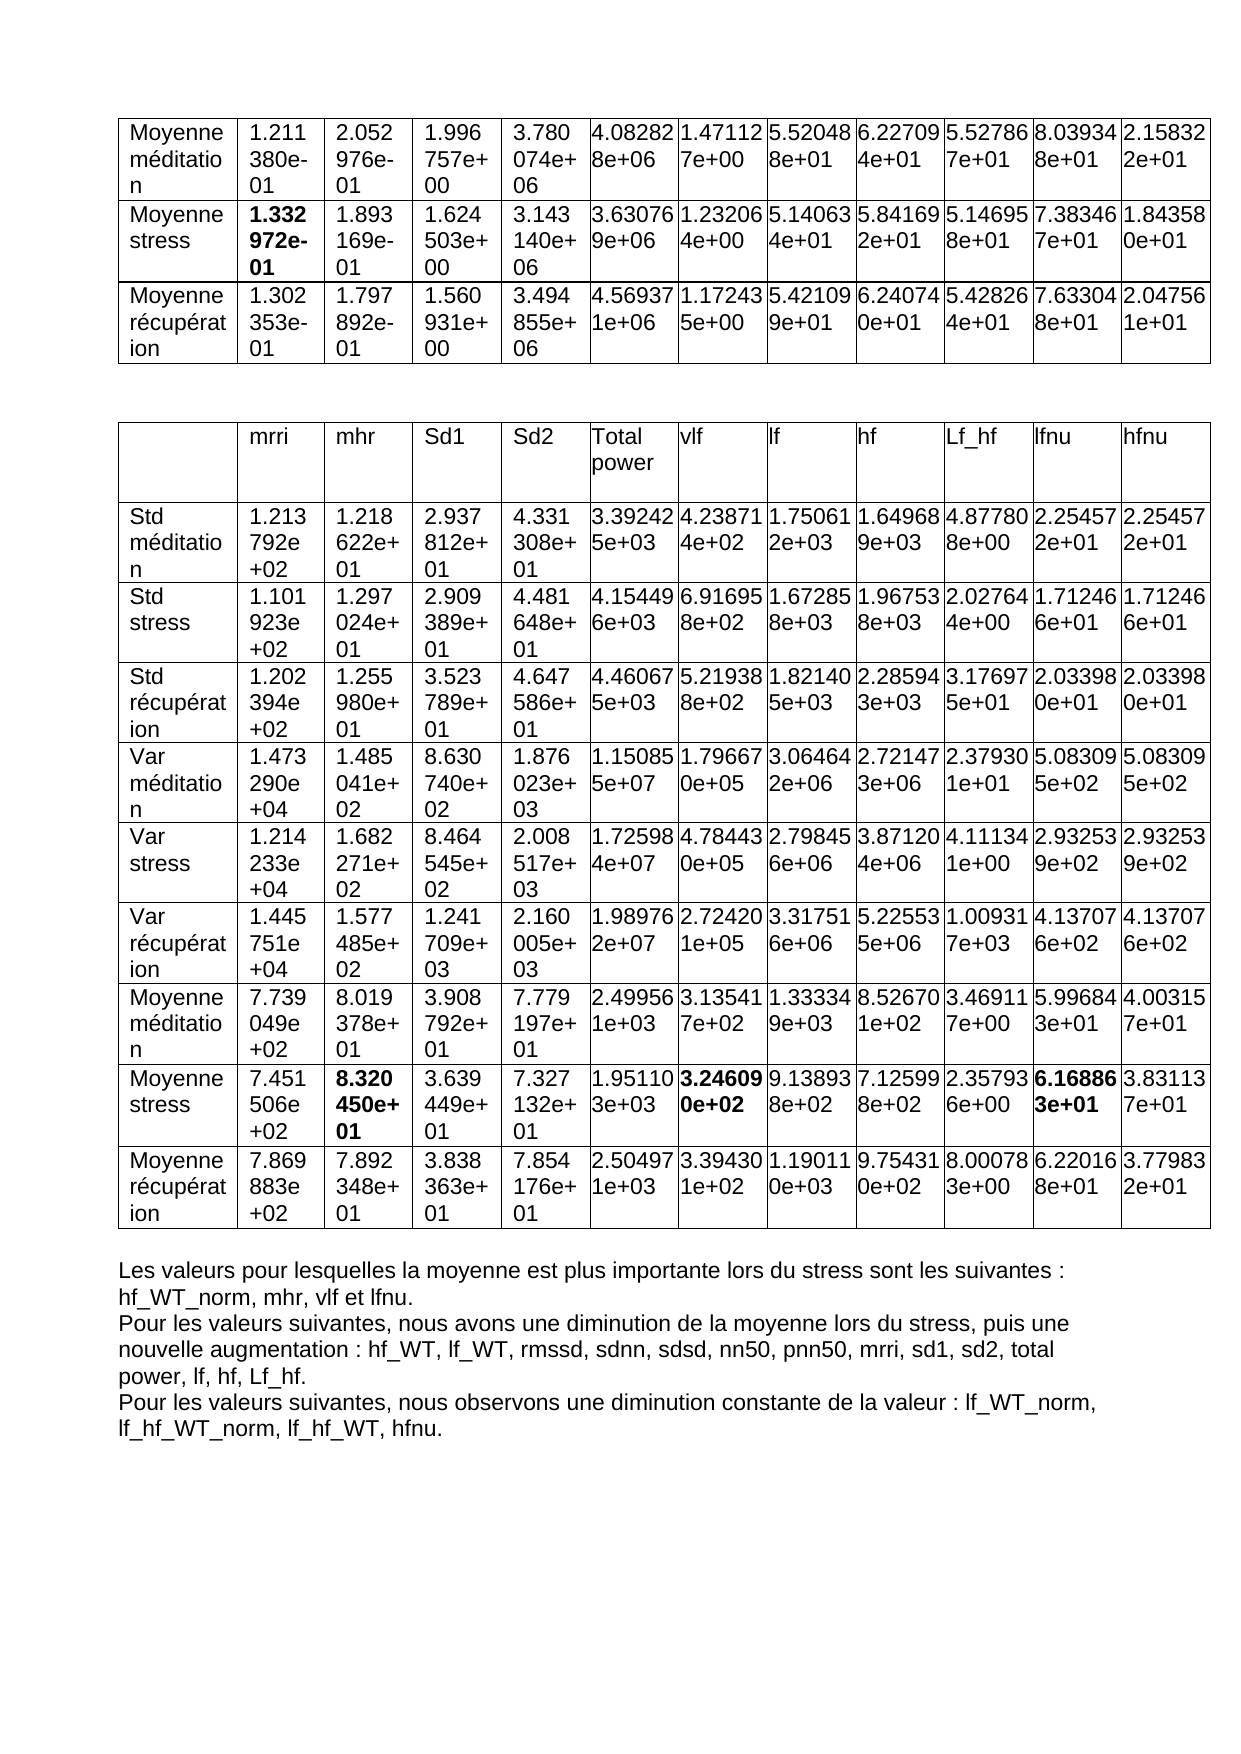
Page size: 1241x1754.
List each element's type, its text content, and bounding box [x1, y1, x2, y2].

table_cell 2.027644e+00 [945, 583, 1033, 662]
table_cell 6.916958e+02 [679, 583, 767, 662]
table_cell 3.392425e+03 [591, 503, 678, 582]
table_cell 2.909389e+01 [413, 583, 501, 662]
table_cell 5.083095e+02 [1122, 743, 1210, 822]
table_cell 3.630769e+06 [591, 201, 678, 281]
table_cell 2.499561e+03 [591, 984, 678, 1064]
table_cell 4.111341e+00 [945, 823, 1033, 902]
table_header hf [857, 423, 944, 502]
table_cell 4.082828e+06 [591, 119, 678, 200]
table_cell 5.996843e+01 [1034, 984, 1121, 1064]
table_cell 3.523789e+01 [413, 663, 501, 742]
table_cell 1.214233e+04 [238, 823, 324, 902]
text Les valeurs pour lesquelles la moyenne est plus importante lors du stress sont les suivantes : hf_WT_norm, mhr, vlf et lfnu. Pour les valeurs suivantes, nous avons une diminution de la moyenne lors du stress, puis une nouvelle augmentation : hf_WT, lf_WT, rmssd, sdnn, sdsd, nn50, pnn50, mrri, sd1, sd2, total power, lf, hf, Lf_hf. Pour les valeurs suivantes, nous observons une diminution constante de la valeur : lf_WT_norm, lf_hf_WT_norm, lf_hf_WT, hfnu. [118, 1257, 1122, 1442]
table_cell 7.327132e+01 [502, 1065, 590, 1146]
table_cell 7.451506e+02 [238, 1065, 324, 1146]
table_cell Var méditation [119, 743, 237, 822]
table_cell 2.379301e+01 [945, 743, 1033, 822]
table_cell 3.176975e+01 [945, 663, 1033, 742]
table_cell 1.445751e+04 [238, 903, 324, 982]
table_cell 8.320450e+01 [325, 1065, 412, 1146]
table_cell 3.838363e+01 [413, 1147, 501, 1227]
table_cell 3.494855e+06 [502, 283, 590, 363]
table_cell 1.101923e+02 [238, 583, 324, 662]
table_cell Std méditation [119, 503, 237, 582]
table_cell 5.428264e+01 [945, 283, 1033, 363]
table_cell 3.780074e+06 [502, 119, 590, 200]
table_cell 3.143140e+06 [502, 201, 590, 281]
table_cell 4.137076e+02 [1122, 903, 1210, 982]
table_cell 1.967538e+03 [857, 583, 944, 662]
table_cell 2.052976e-01 [325, 119, 412, 200]
table_cell 1.241709e+03 [413, 903, 501, 982]
table_cell 5.225535e+06 [857, 903, 944, 982]
table_cell 4.003157e+01 [1122, 984, 1210, 1064]
table_cell 1.218622e+01 [325, 503, 412, 582]
table_cell 1.893169e-01 [325, 201, 412, 281]
table_cell 7.383467e+01 [1034, 201, 1121, 281]
table_cell 2.008517e+03 [502, 823, 590, 902]
table_header lfnu [1034, 423, 1121, 502]
table_cell 5.421099e+01 [768, 283, 856, 363]
table_cell 2.937812e+01 [413, 503, 501, 582]
table_cell Moyenne stress [119, 1065, 237, 1146]
table_cell Moyenne récupération [119, 1147, 237, 1227]
table_cell 2.357936e+00 [945, 1065, 1033, 1146]
table_cell 1.009317e+03 [945, 903, 1033, 982]
table_header Sd2 [502, 423, 590, 502]
table_cell Std stress [119, 583, 237, 662]
table_cell 1.843580e+01 [1122, 201, 1210, 281]
table_cell 3.779832e+01 [1122, 1147, 1210, 1227]
table_cell 3.469117e+00 [945, 984, 1033, 1064]
table_cell 4.238714e+02 [679, 503, 767, 582]
table_cell 4.137076e+02 [1034, 903, 1121, 982]
table_cell 9.754310e+02 [857, 1147, 944, 1227]
table_cell 1.712466e+01 [1034, 583, 1121, 662]
table_cell 1.190110e+03 [768, 1147, 856, 1227]
table_cell 2.254572e+01 [1034, 503, 1121, 582]
table_cell 1.672858e+03 [768, 583, 856, 662]
table_cell 1.649689e+03 [857, 503, 944, 582]
table_cell 1.725984e+07 [591, 823, 678, 902]
table_cell 6.168863e+01 [1034, 1065, 1121, 1146]
table_cell 3.908792e+01 [413, 984, 501, 1064]
table_cell 2.033980e+01 [1122, 663, 1210, 742]
table_cell 1.332972e-01 [238, 201, 324, 281]
table_cell 8.464545e+02 [413, 823, 501, 902]
table_cell 1.333349e+03 [768, 984, 856, 1064]
table_cell 3.135417e+02 [679, 984, 767, 1064]
table_cell 2.254572e+01 [1122, 503, 1210, 582]
table_cell 2.158322e+01 [1122, 119, 1210, 200]
table_cell 4.877808e+00 [945, 503, 1033, 582]
table_cell 1.302353e-01 [238, 283, 324, 363]
table_cell 1.989762e+07 [591, 903, 678, 982]
table_cell 6.227094e+01 [857, 119, 944, 200]
table_cell 5.841692e+01 [857, 201, 944, 281]
table_cell 2.798456e+06 [768, 823, 856, 902]
table_cell 1.796670e+05 [679, 743, 767, 822]
table_cell 5.140634e+01 [768, 201, 856, 281]
table_cell 8.039348e+01 [1034, 119, 1121, 200]
table_cell 2.724201e+05 [679, 903, 767, 982]
table_header Lf_hf [945, 423, 1033, 502]
table_cell 5.083095e+02 [1034, 743, 1121, 822]
table_cell 1.202394e+02 [238, 663, 324, 742]
table_cell 6.240740e+01 [857, 283, 944, 363]
table_header mhr [325, 423, 412, 502]
table_header [119, 423, 237, 502]
table_cell 3.639449e+01 [413, 1065, 501, 1146]
table_cell 2.285943e+03 [857, 663, 944, 742]
table_cell 4.784430e+05 [679, 823, 767, 902]
table_cell 1.624503e+00 [413, 201, 501, 281]
table_cell 2.721473e+06 [857, 743, 944, 822]
table_cell Var récupération [119, 903, 237, 982]
table_cell 3.871204e+06 [857, 823, 944, 902]
table_cell 4.460675e+03 [591, 663, 678, 742]
table_cell 1.712466e+01 [1122, 583, 1210, 662]
table_cell 3.317516e+06 [768, 903, 856, 982]
table_cell 4.154496e+03 [591, 583, 678, 662]
table_cell 1.211380e-01 [238, 119, 324, 200]
table_header lf [768, 423, 856, 502]
table_header vlf [679, 423, 767, 502]
table_cell 1.213792e+02 [238, 503, 324, 582]
table_cell 1.577485e+02 [325, 903, 412, 982]
table_cell 1.471127e+00 [679, 119, 767, 200]
table_cell 1.150855e+07 [591, 743, 678, 822]
table_cell Moyenne stress [119, 201, 237, 281]
table_cell 7.739049e+02 [238, 984, 324, 1064]
table_cell 1.473290e+04 [238, 743, 324, 822]
table_cell 3.064642e+06 [768, 743, 856, 822]
table_cell 8.000783e+00 [945, 1147, 1033, 1227]
table_cell Moyenne récupération [119, 283, 237, 363]
table_header Total power [591, 423, 678, 502]
table_cell 4.569371e+06 [591, 283, 678, 363]
table_cell 1.750612e+03 [768, 503, 856, 582]
table_header mrri [238, 423, 324, 502]
table_cell 1.951103e+03 [591, 1065, 678, 1146]
table_cell 4.481648e+01 [502, 583, 590, 662]
table_cell 8.019378e+01 [325, 984, 412, 1064]
table_cell 5.219388e+02 [679, 663, 767, 742]
table_cell Var stress [119, 823, 237, 902]
table_cell Std récupération [119, 663, 237, 742]
table_cell 2.047561e+01 [1122, 283, 1210, 363]
table_cell 7.779197e+01 [502, 984, 590, 1064]
table_cell 5.146958e+01 [945, 201, 1033, 281]
table_cell Moyenne méditation [119, 119, 237, 200]
table_cell 5.527867e+01 [945, 119, 1033, 200]
table_cell 1.255980e+01 [325, 663, 412, 742]
table_cell 2.160005e+03 [502, 903, 590, 982]
table_cell 7.633048e+01 [1034, 283, 1121, 363]
table_cell 2.932539e+02 [1122, 823, 1210, 902]
table_cell 1.232064e+00 [679, 201, 767, 281]
table_cell 1.485041e+02 [325, 743, 412, 822]
table_cell 3.394301e+02 [679, 1147, 767, 1227]
table_cell 7.892348e+01 [325, 1147, 412, 1227]
table_cell 1.876023e+03 [502, 743, 590, 822]
table_cell 4.331308e+01 [502, 503, 590, 582]
table_cell 1.682271e+02 [325, 823, 412, 902]
table_cell 7.854176e+01 [502, 1147, 590, 1227]
table_cell 7.869883e+02 [238, 1147, 324, 1227]
table_header Sd1 [413, 423, 501, 502]
table_cell 1.797892e-01 [325, 283, 412, 363]
table_cell 1.172435e+00 [679, 283, 767, 363]
table_cell 8.526701e+02 [857, 984, 944, 1064]
table_cell 9.138938e+02 [768, 1065, 856, 1146]
table_cell 3.831137e+01 [1122, 1065, 1210, 1146]
table_cell 6.220168e+01 [1034, 1147, 1121, 1227]
table_cell 1.560931e+00 [413, 283, 501, 363]
table_cell 7.125998e+02 [857, 1065, 944, 1146]
table_cell Moyenne méditation [119, 984, 237, 1064]
table_cell 3.246090e+02 [679, 1065, 767, 1146]
table_cell 2.504971e+03 [591, 1147, 678, 1227]
table_cell 1.996757e+00 [413, 119, 501, 200]
table_header hfnu [1122, 423, 1210, 502]
table_cell 2.033980e+01 [1034, 663, 1121, 742]
table_cell 8.630740e+02 [413, 743, 501, 822]
table_cell 1.821405e+03 [768, 663, 856, 742]
table_cell 2.932539e+02 [1034, 823, 1121, 902]
table_cell 5.520488e+01 [768, 119, 856, 200]
table_cell 4.647586e+01 [502, 663, 590, 742]
table_cell 1.297024e+01 [325, 583, 412, 662]
